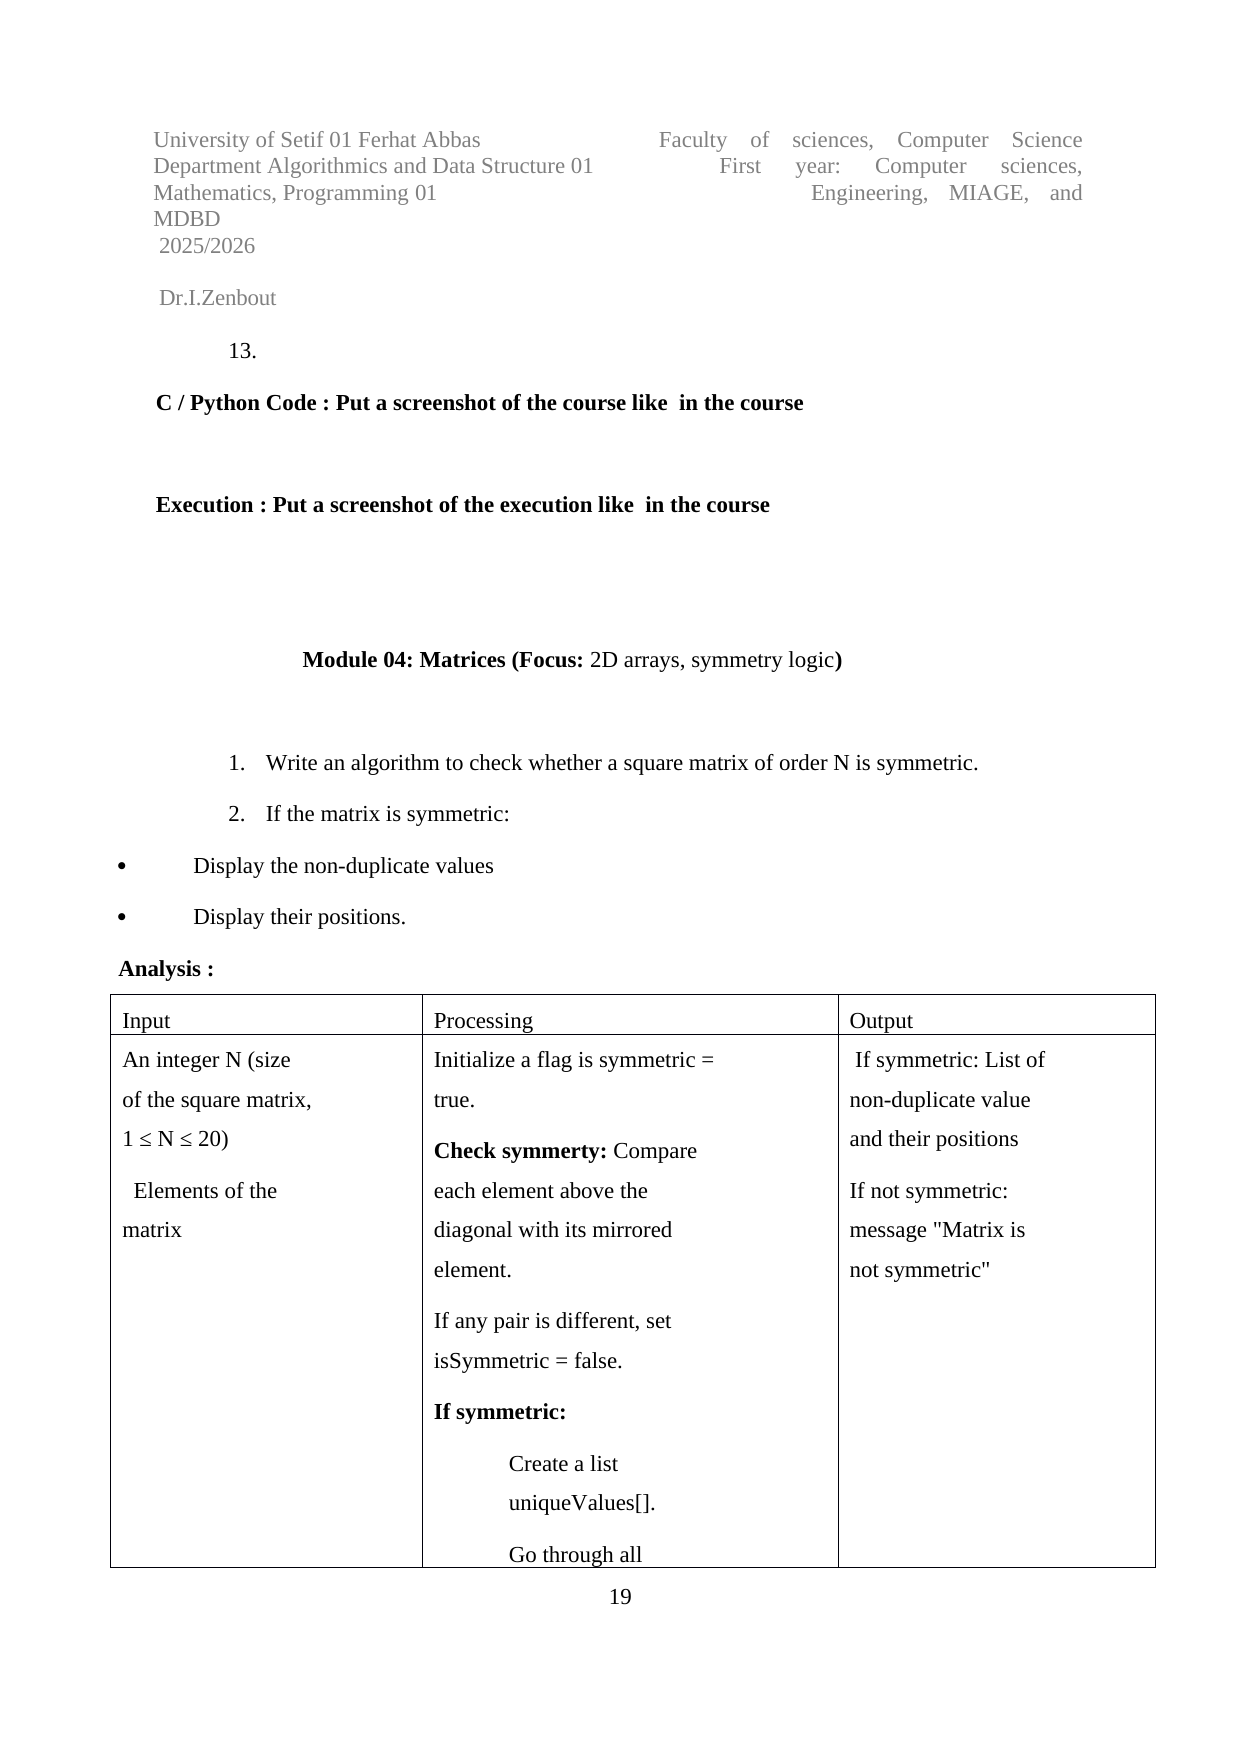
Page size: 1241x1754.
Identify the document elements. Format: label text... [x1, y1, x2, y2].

list Display the non-duplicate values [118, 852, 1026, 878]
table_header Input [111, 995, 422, 1033]
table_header Output [839, 995, 1155, 1033]
text Execution : Put a screenshot of the execution like in the course [156, 491, 1026, 518]
text C / Python Code : Put a screenshot of the course like in the course [156, 388, 1026, 415]
table_cell If symmetric: List of non-duplicate value and their positions If not symmetric: message "Matrix is not symmetric" [839, 1035, 1155, 1567]
list Write an algorithm to check whether a square matrix of order N is symmetric. [228, 749, 1026, 775]
table_header Processing [423, 995, 838, 1033]
text Module 04: Matrices (Focus: 2D arrays, symmetry logic) [118, 646, 1026, 672]
text Analysis : [118, 954, 1026, 981]
list Display their positions. [118, 903, 1026, 929]
table_cell Initialize a flag is symmetric = true. Check symmerty: Compare each element above the diagonal with its mirrored element. If any pair is different, set isSymmetric = false. If symmetric: Create a list uniqueValues[]. Go through all [423, 1035, 838, 1567]
table_cell An integer N (size of the square matrix, 1 ≤ N ≤ 20) Elements of the matrix [111, 1035, 422, 1567]
list If the matrix is symmetric: [228, 800, 1026, 827]
